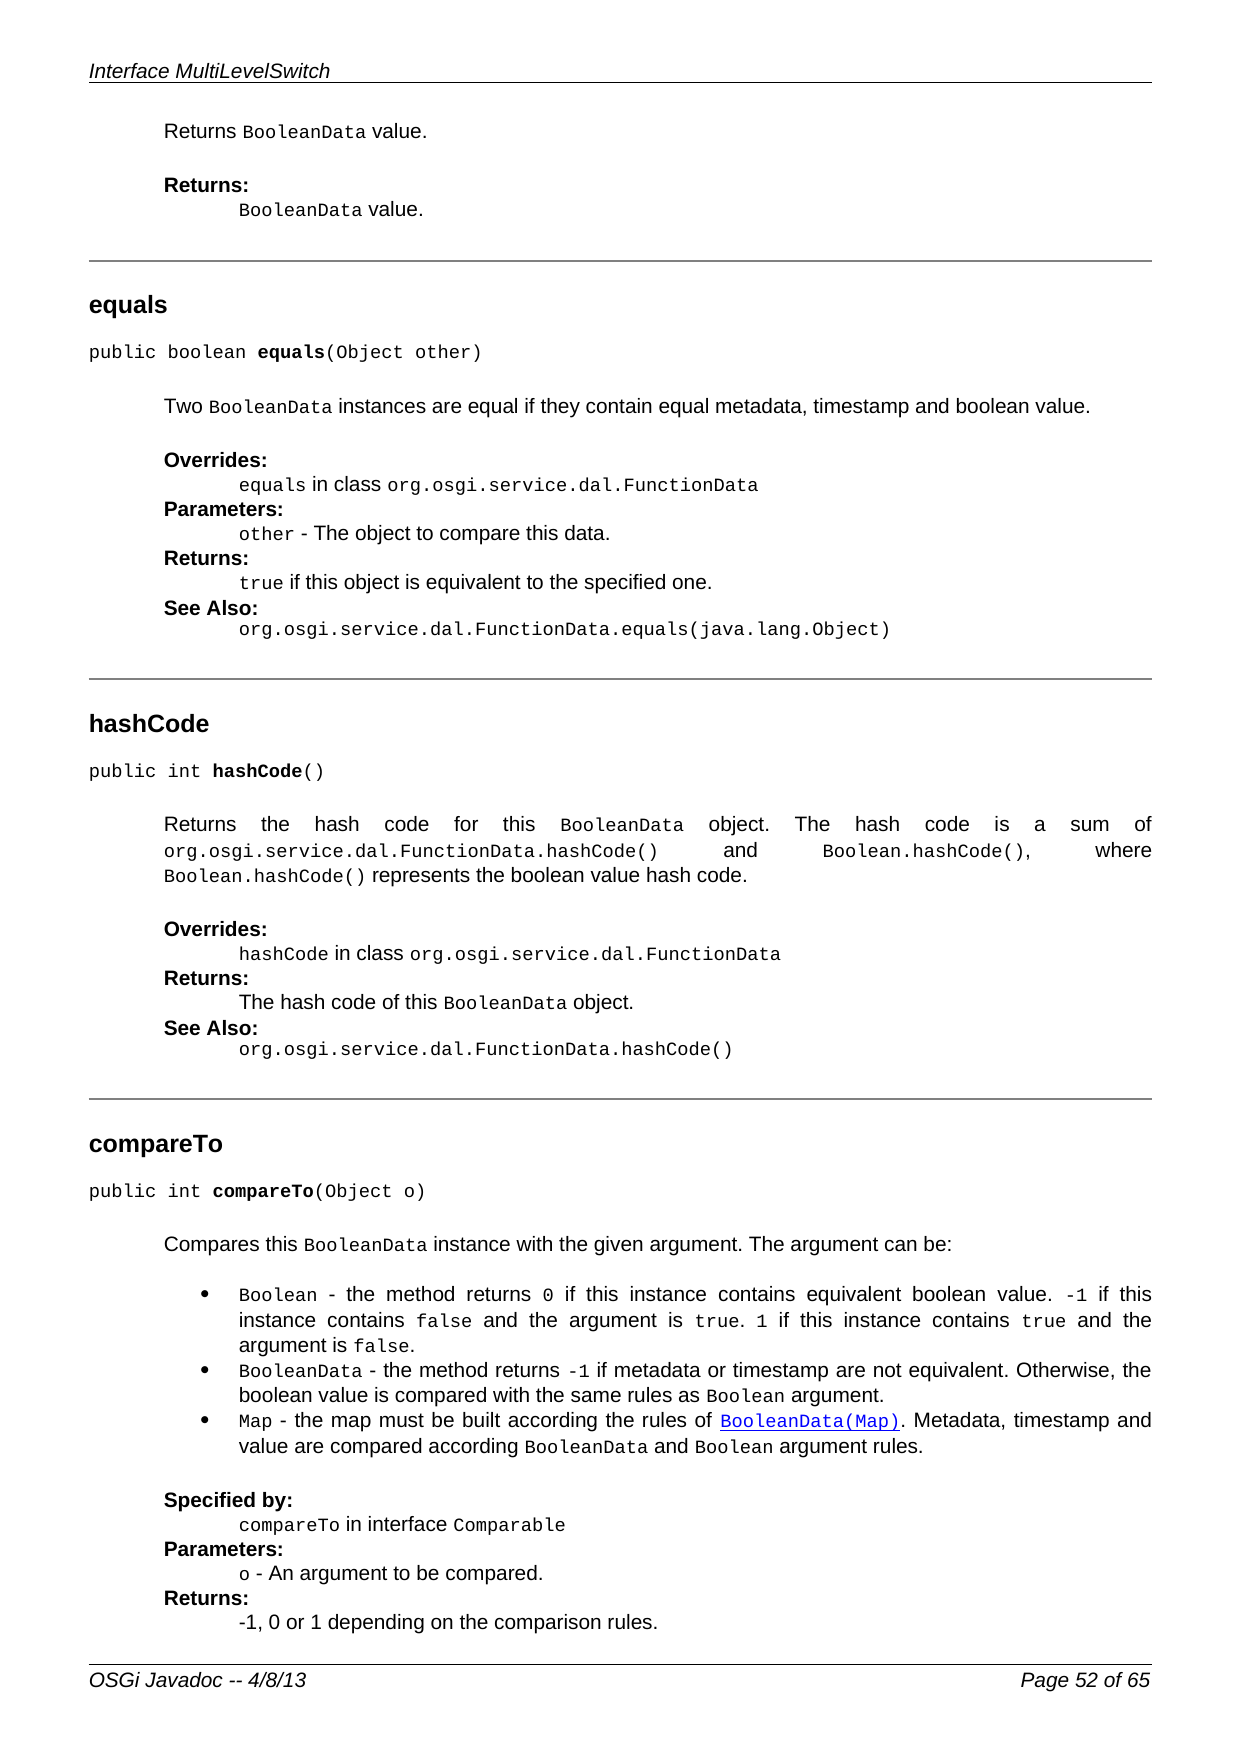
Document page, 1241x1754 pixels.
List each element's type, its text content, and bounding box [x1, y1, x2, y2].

text other - The object to compare this data. [238, 521, 1152, 546]
text See Also: [163, 1015, 1152, 1039]
text Returns: [163, 966, 1152, 990]
list BooleanData - the method returns -1 if metadata or timestamp are not equivalent. Otherwise, the boolean value is compared with the same rules as Boolean argument. [201, 1358, 1152, 1408]
text Two BooleanData instances are equal if they contain equal metadata, timestamp and boolean value. [163, 393, 1152, 419]
text Returns: [163, 1586, 1152, 1610]
list Map - the map must be built according the rules of BooleanData(Map). Metadata, timestamp and value are compared according BooleanData and Boolean argument rules. [201, 1408, 1152, 1459]
text Returns: [163, 546, 1152, 570]
text Returns BooleanData value. [163, 118, 1152, 144]
text Returns: [163, 173, 1152, 197]
text compareTo in interface Comparable [238, 1512, 1152, 1537]
text hashCode in class org.osgi.service.dal.FunctionData [238, 941, 1152, 966]
text -1, 0 or 1 depending on the comparison rules. [238, 1610, 1152, 1634]
text org.osgi.service.dal.FunctionData.hashCode() [238, 1039, 1152, 1061]
text The hash code of this BooleanData object. [238, 990, 1152, 1015]
text Parameters: [163, 497, 1152, 521]
text Returns the hash code for this BooleanData object. The hash code is a sum of org.osgi.service.dal.FunctionData.hashCode() and Boolean.hashCode(), where Boolean.hashCode() represents the boolean value hash code. [163, 812, 1152, 888]
text Overrides: [163, 917, 1152, 941]
text public int compareTo(Object o) [88, 1182, 1152, 1203]
text See Also: [163, 595, 1152, 619]
text Compares this BooleanData instance with the given argument. The argument can be: [163, 1232, 1152, 1257]
text o - An argument to be compared. [238, 1561, 1152, 1586]
subtitle compareTo [88, 1129, 1152, 1157]
text true if this object is equivalent to the specified one. [238, 570, 1152, 595]
list Boolean - the method returns 0 if this instance contains equivalent boolean value. -1 if this instance contains false and the argument is true. 1 if this instance contains true and the argument is false. [201, 1282, 1152, 1358]
text BooleanData value. [238, 197, 1152, 222]
text org.osgi.service.dal.FunctionData.equals(java.lang.Object) [238, 619, 1152, 641]
text Overrides: [163, 448, 1152, 472]
text Specified by: [163, 1488, 1152, 1512]
text public int hashCode() [88, 762, 1152, 783]
subtitle equals [88, 290, 1152, 319]
text public boolean equals(Object other) [88, 343, 1152, 364]
text Parameters: [163, 1537, 1152, 1561]
text equals in class org.osgi.service.dal.FunctionData [238, 472, 1152, 497]
subtitle hashCode [88, 709, 1152, 738]
